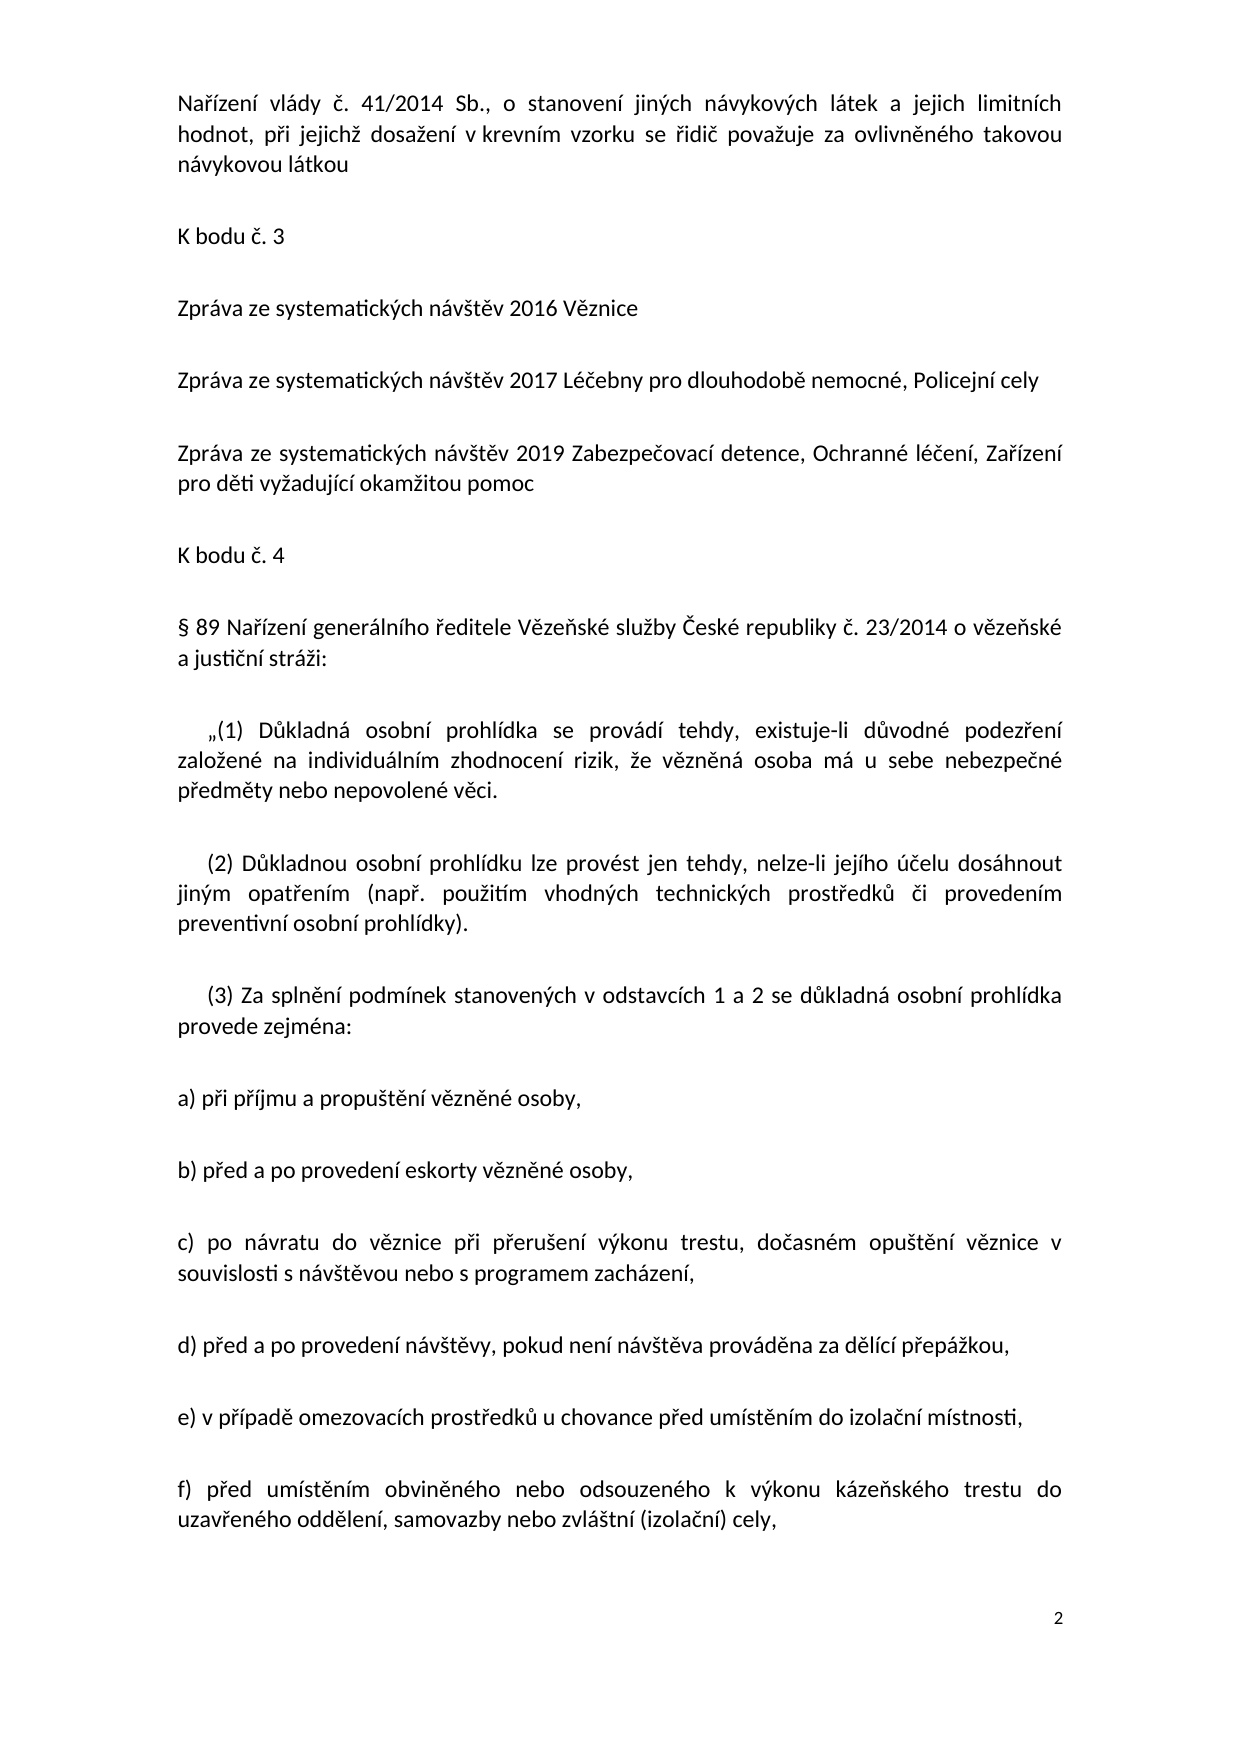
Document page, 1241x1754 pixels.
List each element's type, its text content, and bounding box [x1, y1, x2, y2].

text „(1) Důkladná osobní prohlídka se provádí tehdy, existuje-li důvodné podezření založené na individuálním zhodnocení rizik, že vězněná osoba má u sebe nebezpečné předměty nebo nepovolené věci. [177, 715, 1063, 805]
text Zpráva ze systematických návštěv 2017 Léčebny pro dlouhodobě nemocné, Policejní cely [177, 366, 1063, 395]
text a) při příjmu a propuštění vězněné osoby, [177, 1083, 1063, 1112]
text Zpráva ze systematických návštěv 2016 Věznice [177, 293, 1063, 323]
text § 89 Nařízení generálního ředitele Vězeňské služby České republiky č. 23/2014 o vězeňské a justiční stráži: [177, 612, 1063, 672]
text c) po návratu do věznice při přerušení výkonu trestu, dočasném opuštění věznice v souvislosti s návštěvou nebo s programem zacházení, [177, 1227, 1063, 1287]
text K bodu č. 3 [177, 221, 1063, 251]
text K bodu č. 4 [177, 540, 1063, 569]
text Nařízení vlády č. 41/2014 Sb., o stanovení jiných návykových látek a jejich limitních hodnot, při jejichž dosažení v krevním vzorku se řidič považuje za ovlivněného takovou návykovou látkou [177, 88, 1063, 179]
text (2) Důkladnou osobní prohlídku lze provést jen tehdy, nelze-li jejího účelu dosáhnout jiným opatřením (např. použitím vhodných technických prostředků či provedením preventivní osobní prohlídky). [177, 848, 1063, 938]
text (3) Za splnění podmínek stanovených v odstavcích 1 a 2 se důkladná osobní prohlídka provede zejména: [177, 981, 1063, 1040]
text f) před umístěním obviněného nebo odsouzeného k výkonu kázeňského trestu do uzavřeného oddělení, samovazby nebo zvláštní (izolační) cely, [177, 1474, 1063, 1534]
text d) před a po provedení návštěvy, pokud není návštěva prováděna za dělící přepážkou, [177, 1330, 1063, 1359]
text e) v případě omezovacích prostředků u chovance před umístěním do izolační místnosti, [177, 1402, 1063, 1431]
text b) před a po provedení eskorty vězněné osoby, [177, 1155, 1063, 1184]
text Zpráva ze systematických návštěv 2019 Zabezpečovací detence, Ochranné léčení, Zařízení pro děti vyžadující okamžitou pomoc [177, 438, 1063, 497]
